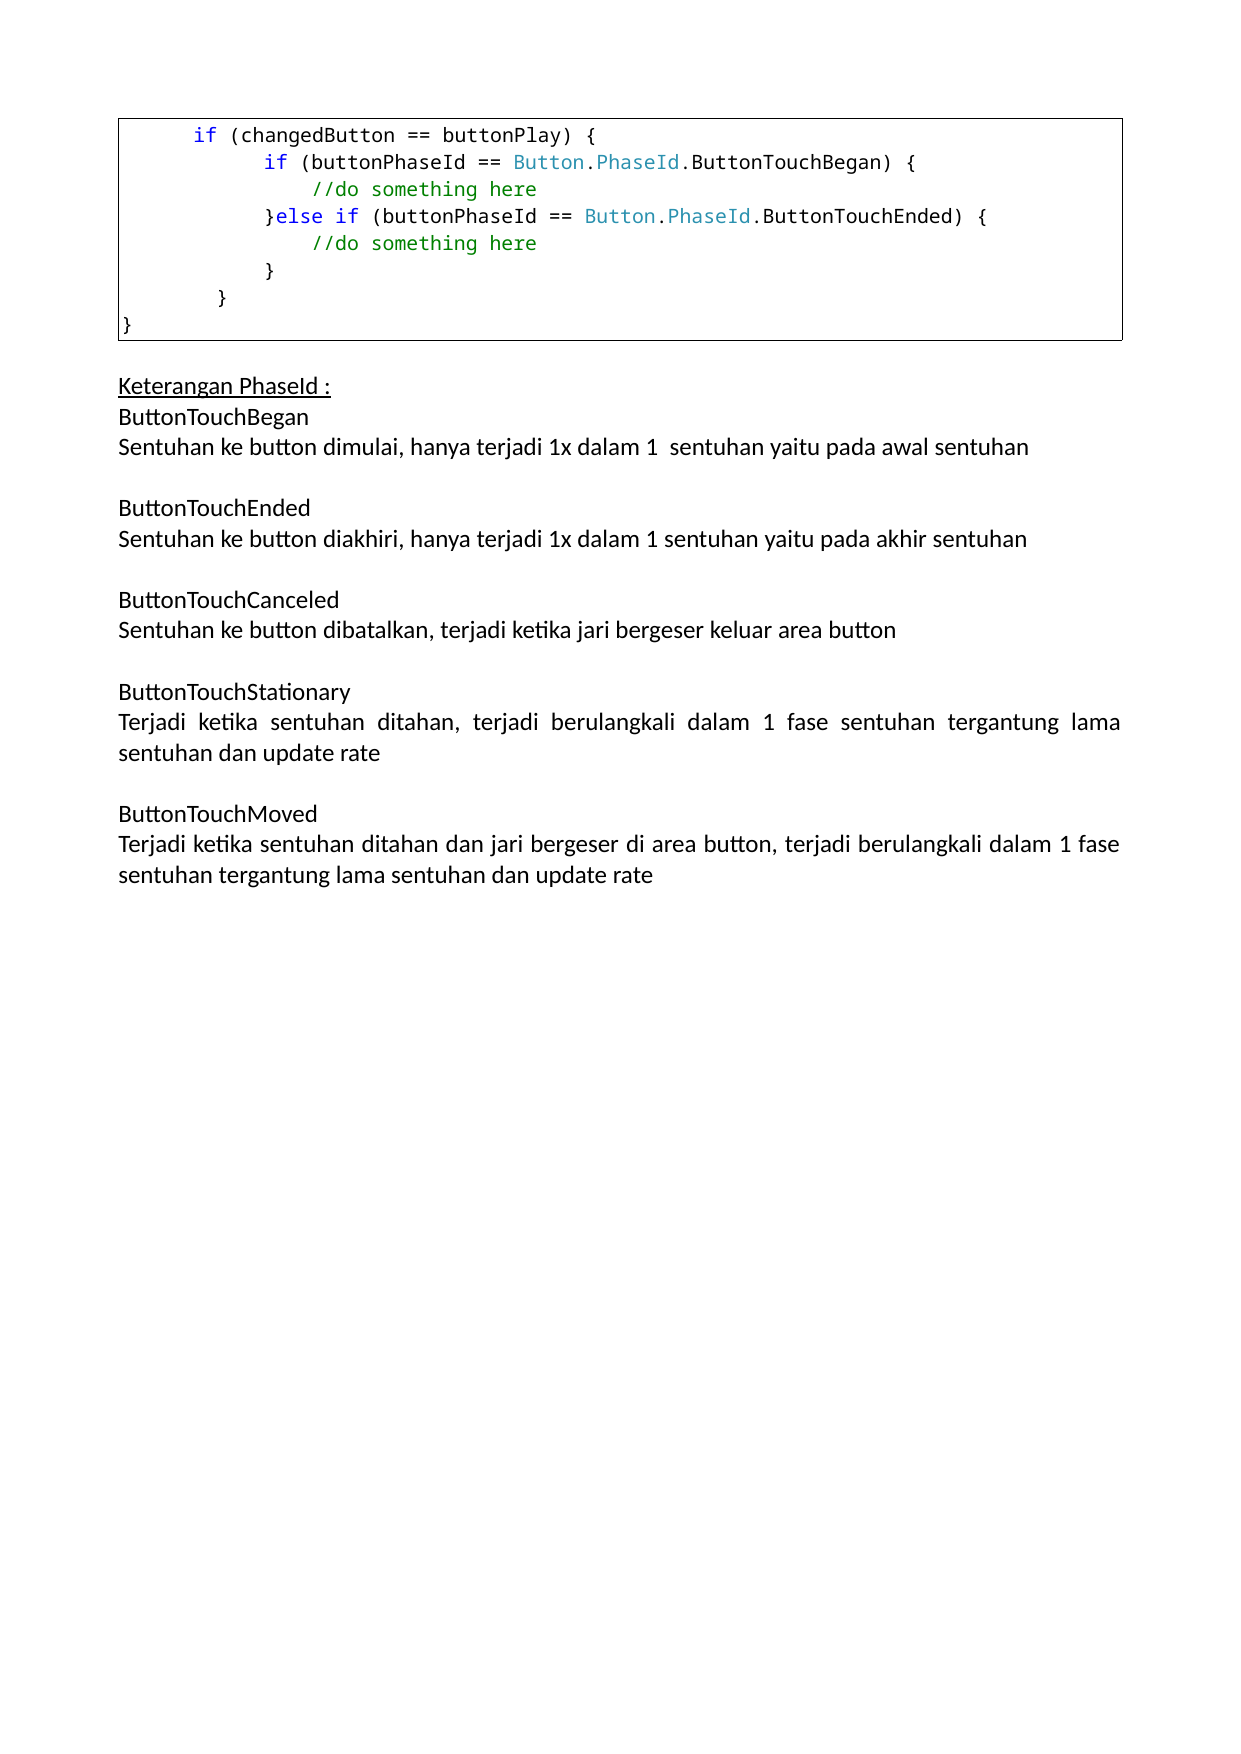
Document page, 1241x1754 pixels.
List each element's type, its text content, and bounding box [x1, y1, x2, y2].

text ButtonTouchCanceled [118, 584, 1122, 615]
text if (buttonPhaseId == Button.PhaseId.ButtonTouchBegan) { [119, 145, 1122, 172]
text Terjadi ketika sentuhan ditahan, terjadi berulangkali dalam 1 fase sentuhan tergantung lama sentuhan dan update rate [118, 706, 1122, 767]
text ButtonTouchStationary [118, 676, 1122, 706]
text Sentuhan ke button dimulai, hanya terjadi 1x dalam 1 sentuhan yaitu pada awal sentuhan [118, 432, 1122, 462]
text } [119, 280, 1122, 307]
text //do something here [119, 226, 1122, 253]
text ButtonTouchEnded [118, 493, 1122, 523]
text ButtonTouchBegan [118, 401, 1122, 432]
text //do something here [119, 172, 1122, 199]
text Terjadi ketika sentuhan ditahan dan jari bergeser di area button, terjadi berulangkali dalam 1 fase sentuhan tergantung lama sentuhan dan update rate [118, 828, 1122, 889]
text } [119, 253, 1122, 280]
text }else if (buttonPhaseId == Button.PhaseId.ButtonTouchEnded) { [119, 199, 1122, 226]
text Sentuhan ke button diakhiri, hanya terjadi 1x dalam 1 sentuhan yaitu pada akhir sentuhan [118, 523, 1122, 554]
text } [119, 307, 1122, 340]
text Keterangan PhaseId : [118, 371, 1122, 401]
text Sentuhan ke button dibatalkan, terjadi ketika jari bergeser keluar area button [118, 615, 1122, 645]
text ButtonTouchMoved [118, 798, 1122, 828]
text if (changedButton == buttonPlay) { [119, 119, 1122, 145]
